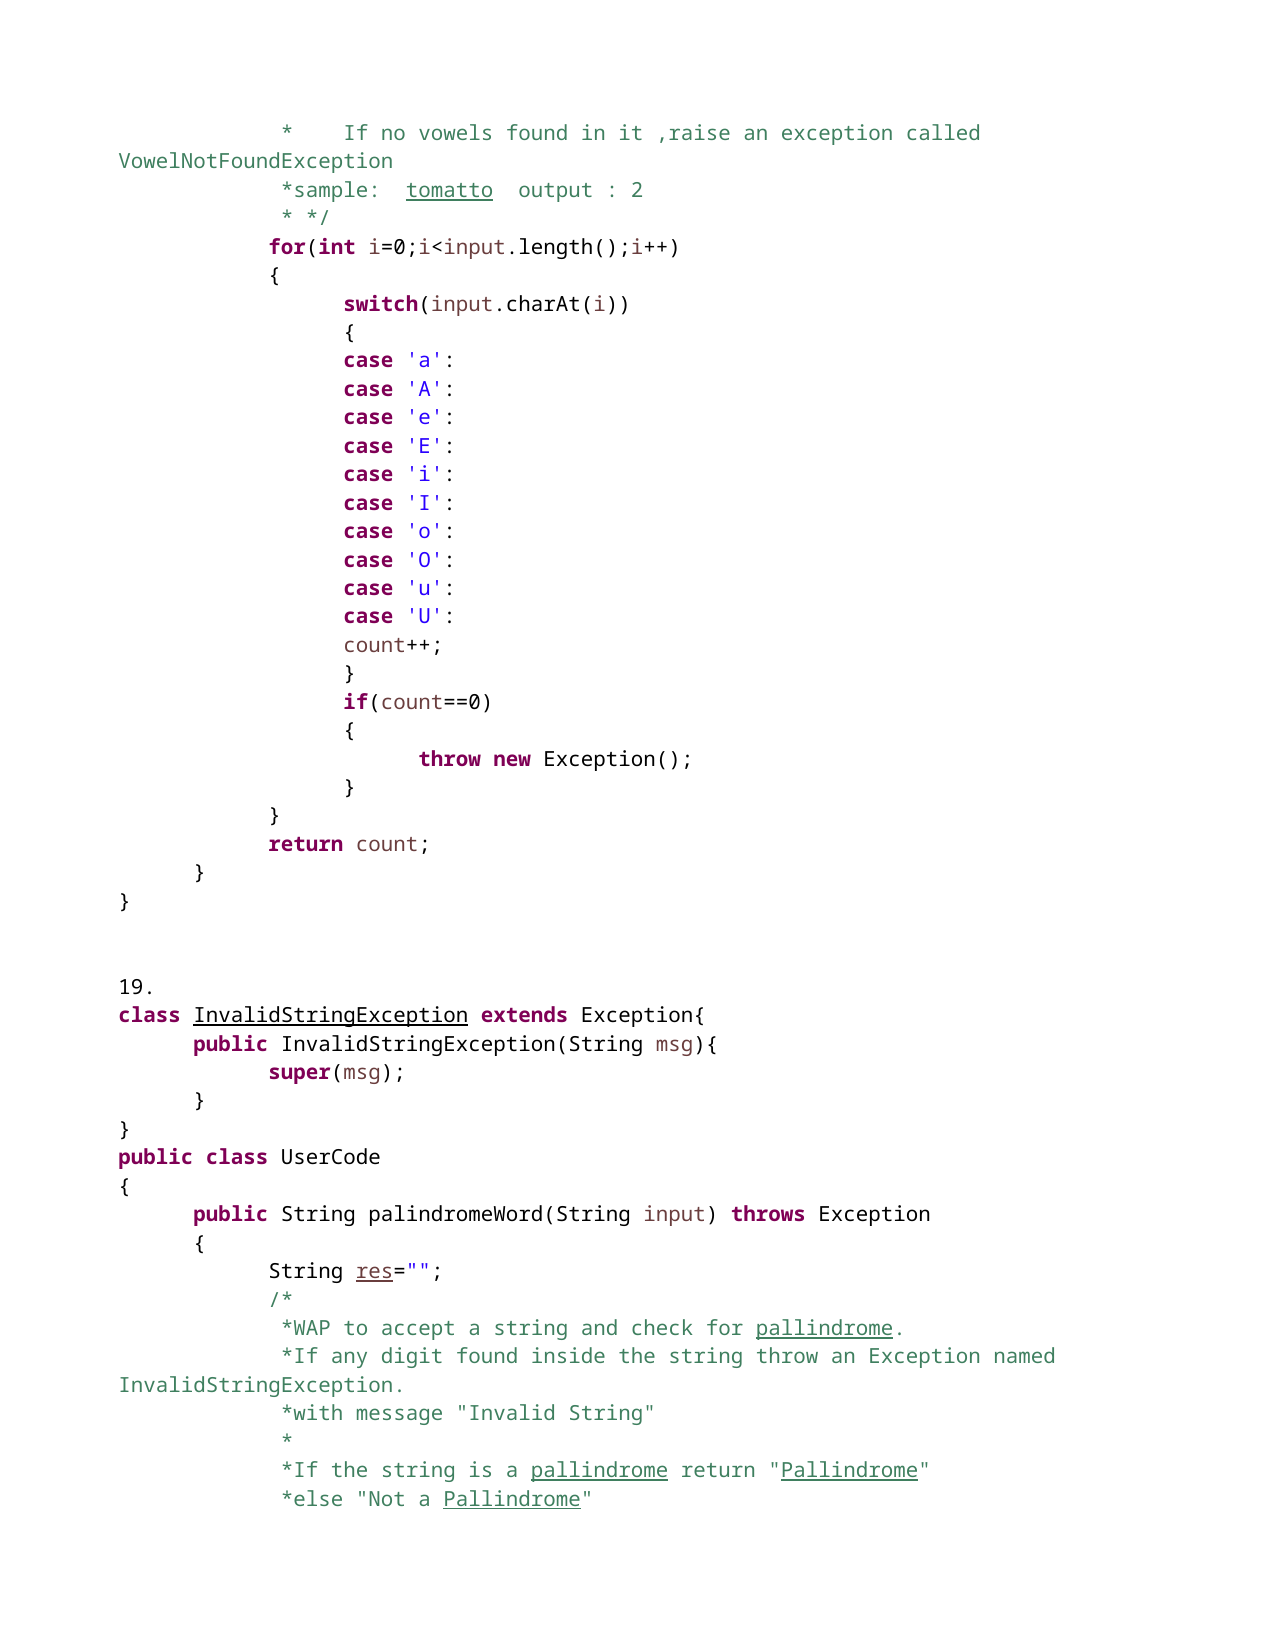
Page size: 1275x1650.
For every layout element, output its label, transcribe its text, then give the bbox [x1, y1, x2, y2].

text public InvalidStringException(String msg){ [118, 1029, 1157, 1057]
text public class UserCode [118, 1142, 1157, 1171]
text *else "Not a Pallindrome" [118, 1484, 1157, 1512]
text /* [118, 1285, 1157, 1313]
text { [118, 715, 1157, 744]
text } [118, 857, 1157, 886]
text { [118, 260, 1157, 289]
text case 'e': [118, 402, 1157, 431]
text case 'o': [118, 516, 1157, 545]
text case 'A': [118, 374, 1157, 402]
text case 'a': [118, 346, 1157, 374]
text { [118, 317, 1157, 346]
text { [118, 1171, 1157, 1199]
text * [118, 1427, 1157, 1455]
text count++; [118, 630, 1157, 658]
text if(count==0) [118, 687, 1157, 715]
text case 'U': [118, 602, 1157, 630]
text String res=""; [118, 1256, 1157, 1285]
text super(msg); [118, 1057, 1157, 1086]
text case 'i': [118, 459, 1157, 488]
text *sample: tomatto output : 2 [118, 175, 1157, 203]
text * */ [118, 203, 1157, 232]
text public String palindromeWord(String input) throws Exception [118, 1199, 1157, 1228]
text case 'E': [118, 431, 1157, 459]
text * If no vowels found in it ,raise an exception called VowelNotFoundException [118, 118, 1157, 175]
text throw new Exception(); [118, 744, 1157, 772]
text } [118, 658, 1157, 687]
text *with message "Invalid String" [118, 1398, 1157, 1427]
text } [118, 886, 1157, 914]
text for(int i=0;i<input.length();i++) [118, 232, 1157, 260]
text class InvalidStringException extends Exception{ [118, 1000, 1157, 1029]
text { [118, 1228, 1157, 1256]
text *WAP to accept a string and check for pallindrome. [118, 1313, 1157, 1342]
text case 'I': [118, 488, 1157, 516]
text } [118, 801, 1157, 829]
text return count; [118, 829, 1157, 857]
text } [118, 772, 1157, 801]
text case 'u': [118, 573, 1157, 602]
text 19. [118, 972, 1157, 1000]
text *If the string is a pallindrome return "Pallindrome" [118, 1455, 1157, 1484]
text switch(input.charAt(i)) [118, 289, 1157, 317]
text } [118, 1114, 1157, 1142]
text *If any digit found inside the string throw an Exception named InvalidStringException. [118, 1342, 1157, 1398]
text } [118, 1086, 1157, 1114]
text case 'O': [118, 545, 1157, 573]
